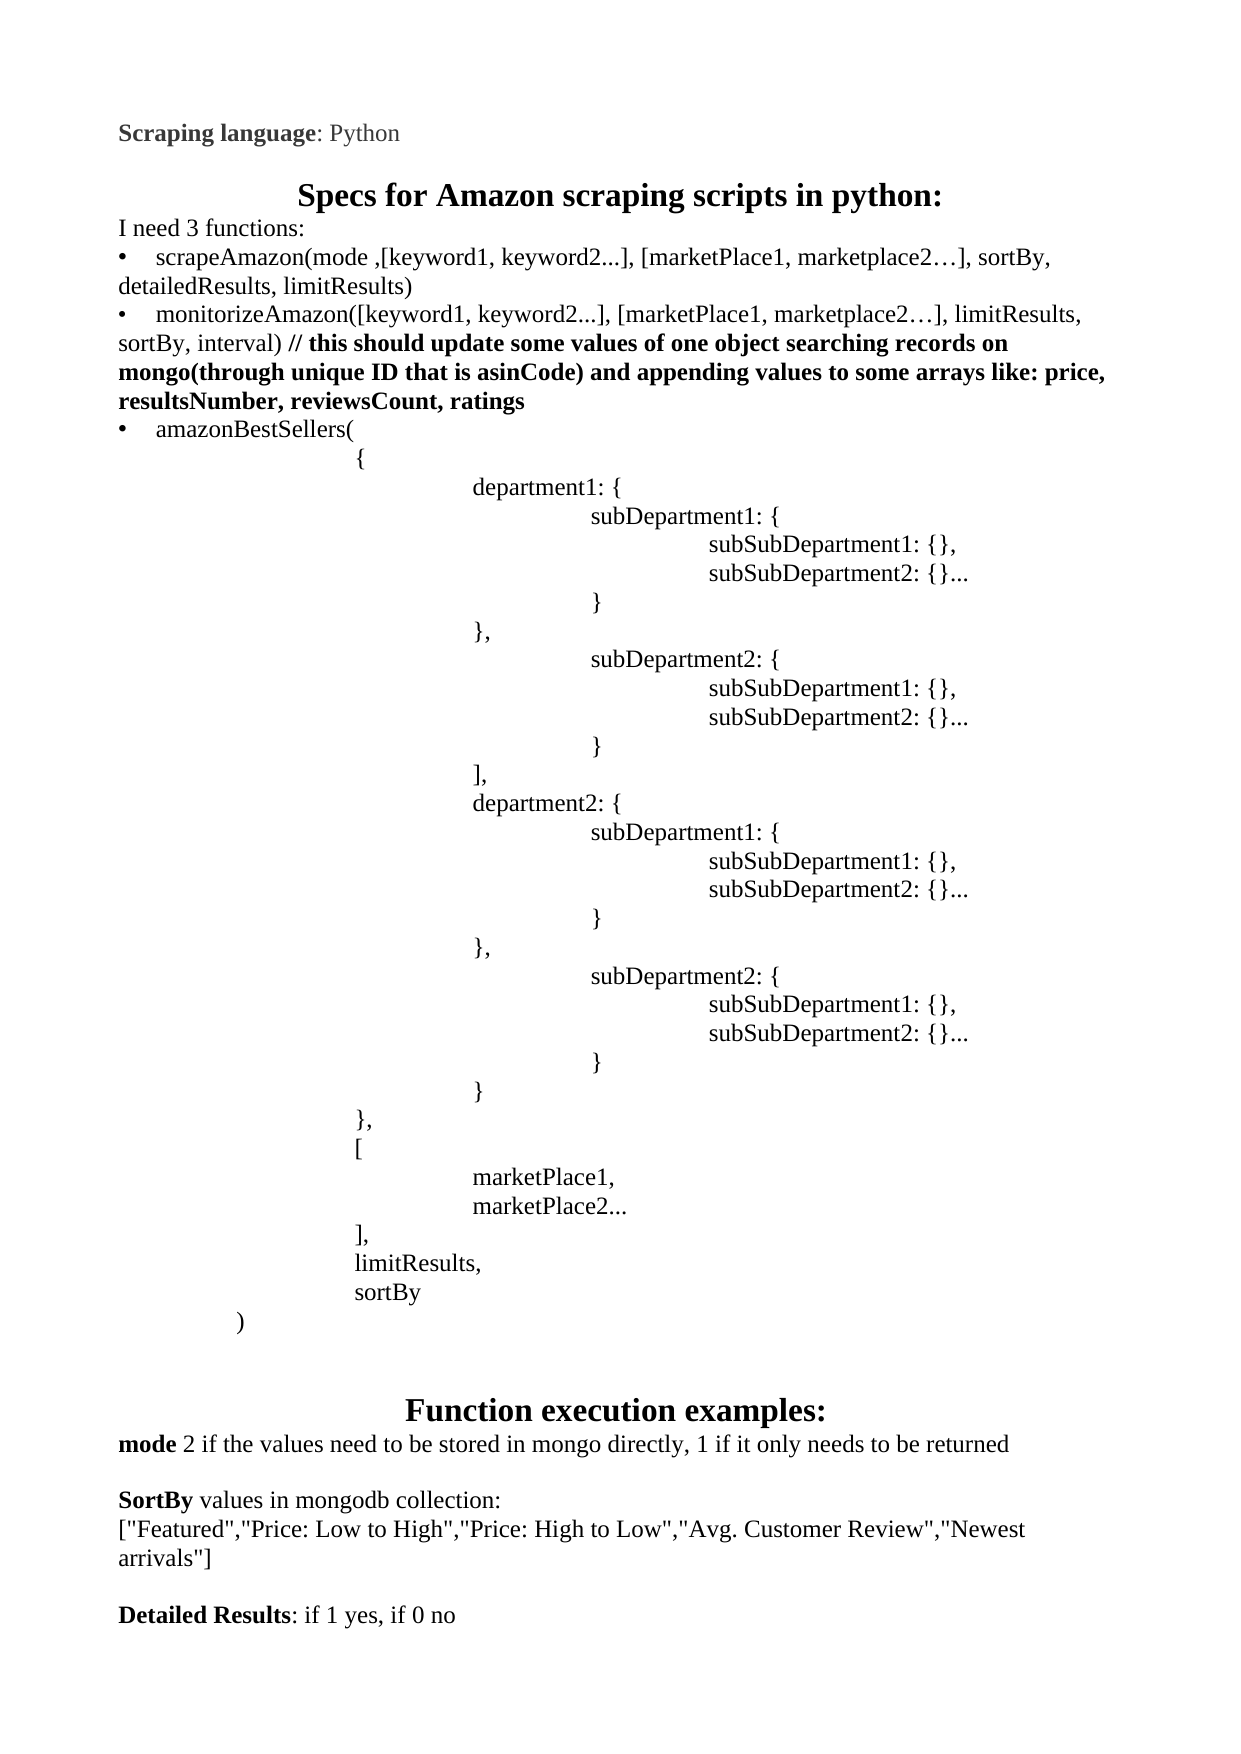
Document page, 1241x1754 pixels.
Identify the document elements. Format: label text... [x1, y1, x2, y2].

text subDepartment1: { [118, 817, 1122, 846]
list scrapeAmazon(mode ,[keyword1, keyword2...], [marketPlace1, marketplace2…], sortBy, detailedResults, limitResults) [81, 242, 1122, 299]
text { [118, 443, 1122, 472]
text Function execution examples: [118, 1391, 1122, 1429]
text }, [118, 1104, 1122, 1133]
text marketPlace1, [118, 1162, 1122, 1191]
text }, [118, 616, 1122, 644]
text subSubDepartment1: {}, [118, 529, 1122, 558]
text ], [118, 759, 1122, 788]
text ["Featured","Price: Low to High","Price: High to Low","Avg. Customer Review","Newest arrivals"] [118, 1514, 1122, 1572]
text Specs for Amazon scraping scripts in python: [118, 175, 1122, 213]
text mode 2 if the values need to be stored in mongo directly, 1 if it only needs to be returned [118, 1429, 1122, 1458]
text subSubDepartment1: {}, [118, 846, 1122, 874]
text department2: { [118, 788, 1122, 817]
text marketPlace2... [118, 1191, 1122, 1219]
text Scraping language: Python [118, 118, 1122, 147]
text } [118, 903, 1122, 932]
text subSubDepartment2: {}... [118, 1018, 1122, 1047]
text limitResults, [118, 1248, 1122, 1277]
text [ [118, 1133, 1122, 1162]
text subSubDepartment2: {}... [118, 702, 1122, 731]
text } [118, 587, 1122, 616]
text subDepartment1: { [118, 501, 1122, 529]
text SortBy values in mongodb collection: [118, 1486, 1122, 1514]
text subSubDepartment1: {}, [118, 989, 1122, 1018]
text subDepartment2: { [118, 961, 1122, 989]
text ) [118, 1306, 1122, 1334]
text } [118, 731, 1122, 759]
text subDepartment2: { [118, 644, 1122, 673]
text ], [118, 1219, 1122, 1248]
text sortBy [118, 1277, 1122, 1306]
list monitorizeAmazon([keyword1, keyword2...], [marketPlace1, marketplace2…], limitResults, sortBy, interval) // this should update some values of one object searching records on mongo(through unique ID that is asinCode) and appending values to some arrays like: price, resultsNumber, reviewsCount, ratings [81, 299, 1122, 414]
text } [118, 1076, 1122, 1104]
text subSubDepartment1: {}, [118, 673, 1122, 702]
text subSubDepartment2: {}... [118, 874, 1122, 903]
text I need 3 functions: [118, 213, 1122, 242]
text department1: { [118, 472, 1122, 501]
list amazonBestSellers( [81, 414, 1122, 443]
text } [118, 1047, 1122, 1076]
text subSubDepartment2: {}... [118, 558, 1122, 587]
text }, [118, 932, 1122, 961]
text Detailed Results: if 1 yes, if 0 no [118, 1600, 1122, 1629]
